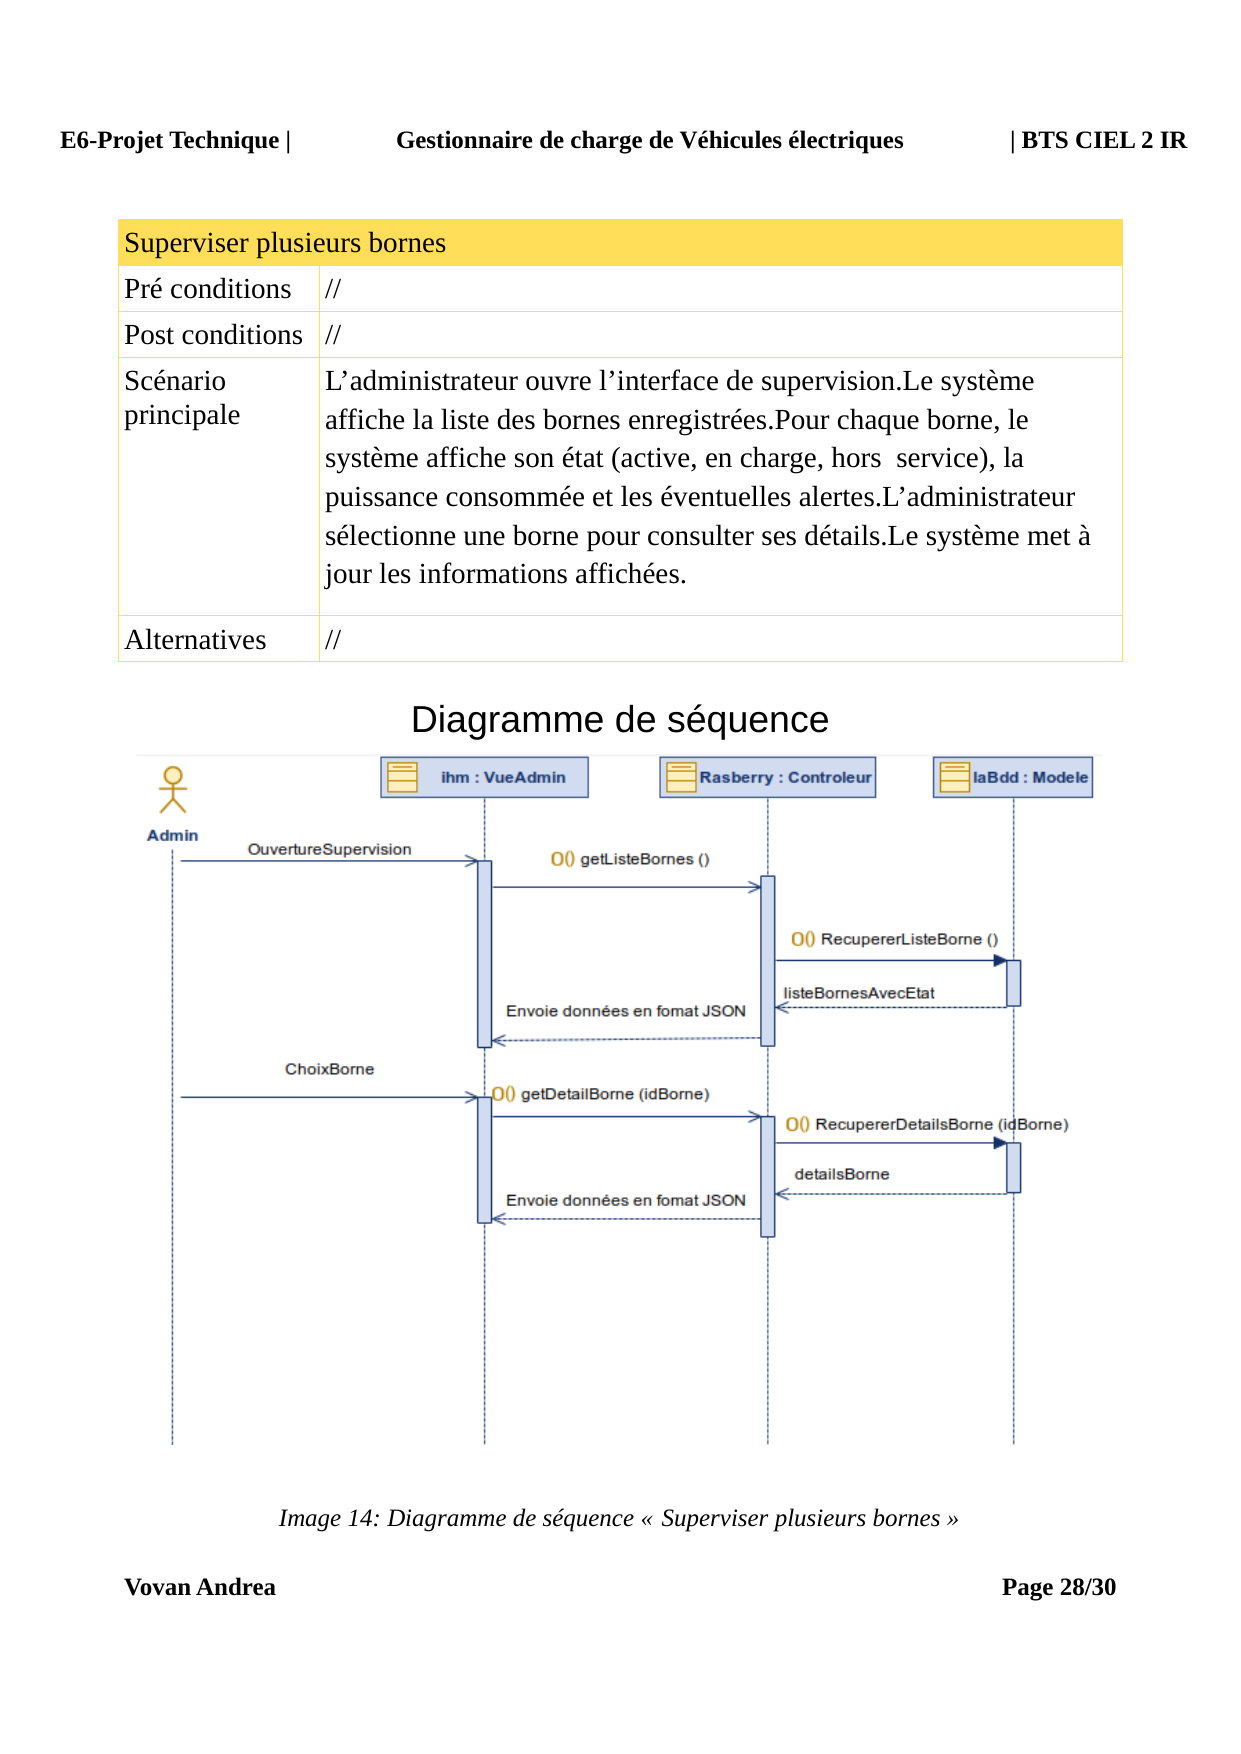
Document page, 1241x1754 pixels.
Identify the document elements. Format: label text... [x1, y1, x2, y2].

table_cell // [320, 312, 1122, 357]
table_cell L’administrateur ouvre l’interface de supervision.Le système affiche la liste des bornes enregistrées.Pour chaque borne, le système affiche son état (active, en charge, hors service), la puissance consommée et les éventuelles alertes.L’administrateur sélectionne une borne pour consulter ses détails.Le système met à jour les informations affichées. [320, 358, 1122, 615]
table_header Superviser plusieurs bornes [119, 220, 1122, 265]
table_cell // [320, 266, 1122, 311]
table_cell Post conditions [119, 312, 319, 357]
subtitle Diagramme de séquence [118, 697, 1122, 740]
table_cell Scénario principale [119, 358, 319, 615]
table_cell Alternatives [119, 616, 319, 661]
text Image 14: Diagramme de séquence « Superviser plusieurs bornes » [118, 1503, 1122, 1532]
picture [136, 754, 1103, 1452]
table_cell // [320, 616, 1122, 661]
table_cell Pré conditions [119, 266, 319, 311]
